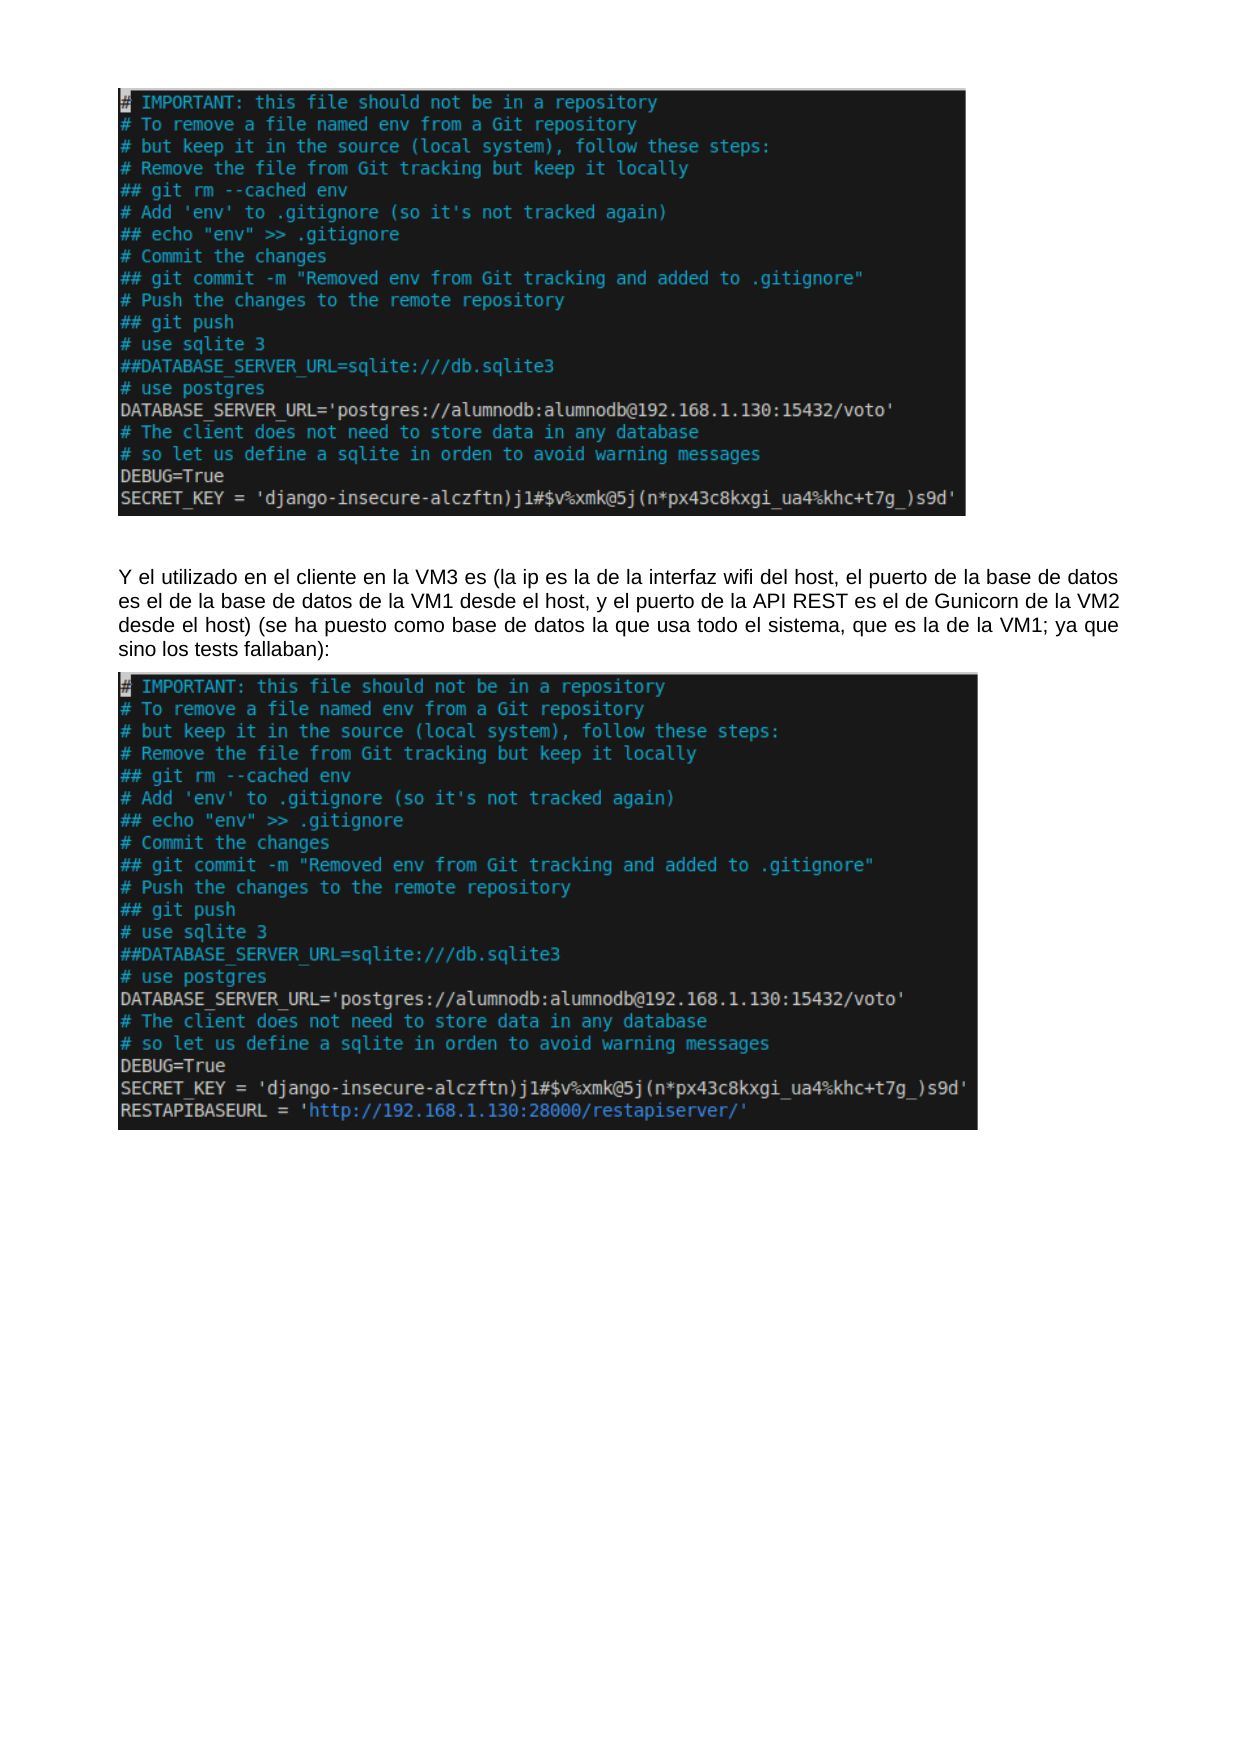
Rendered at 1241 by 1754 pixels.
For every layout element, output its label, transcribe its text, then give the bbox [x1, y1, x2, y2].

picture [118, 88, 966, 516]
text Y el utilizado en el cliente en la VM3 es (la ip es la de la interfaz wifi del host, el puerto de la base de datos es el de la base de datos de la VM1 desde el host, y el puerto de la API REST es el de Gunicorn de la VM2 desde el host) (se ha puesto como base de datos la que usa todo el sistema, que es la de la VM1; ya que sino los tests fallaban): [118, 564, 1122, 660]
picture [118, 672, 978, 1130]
